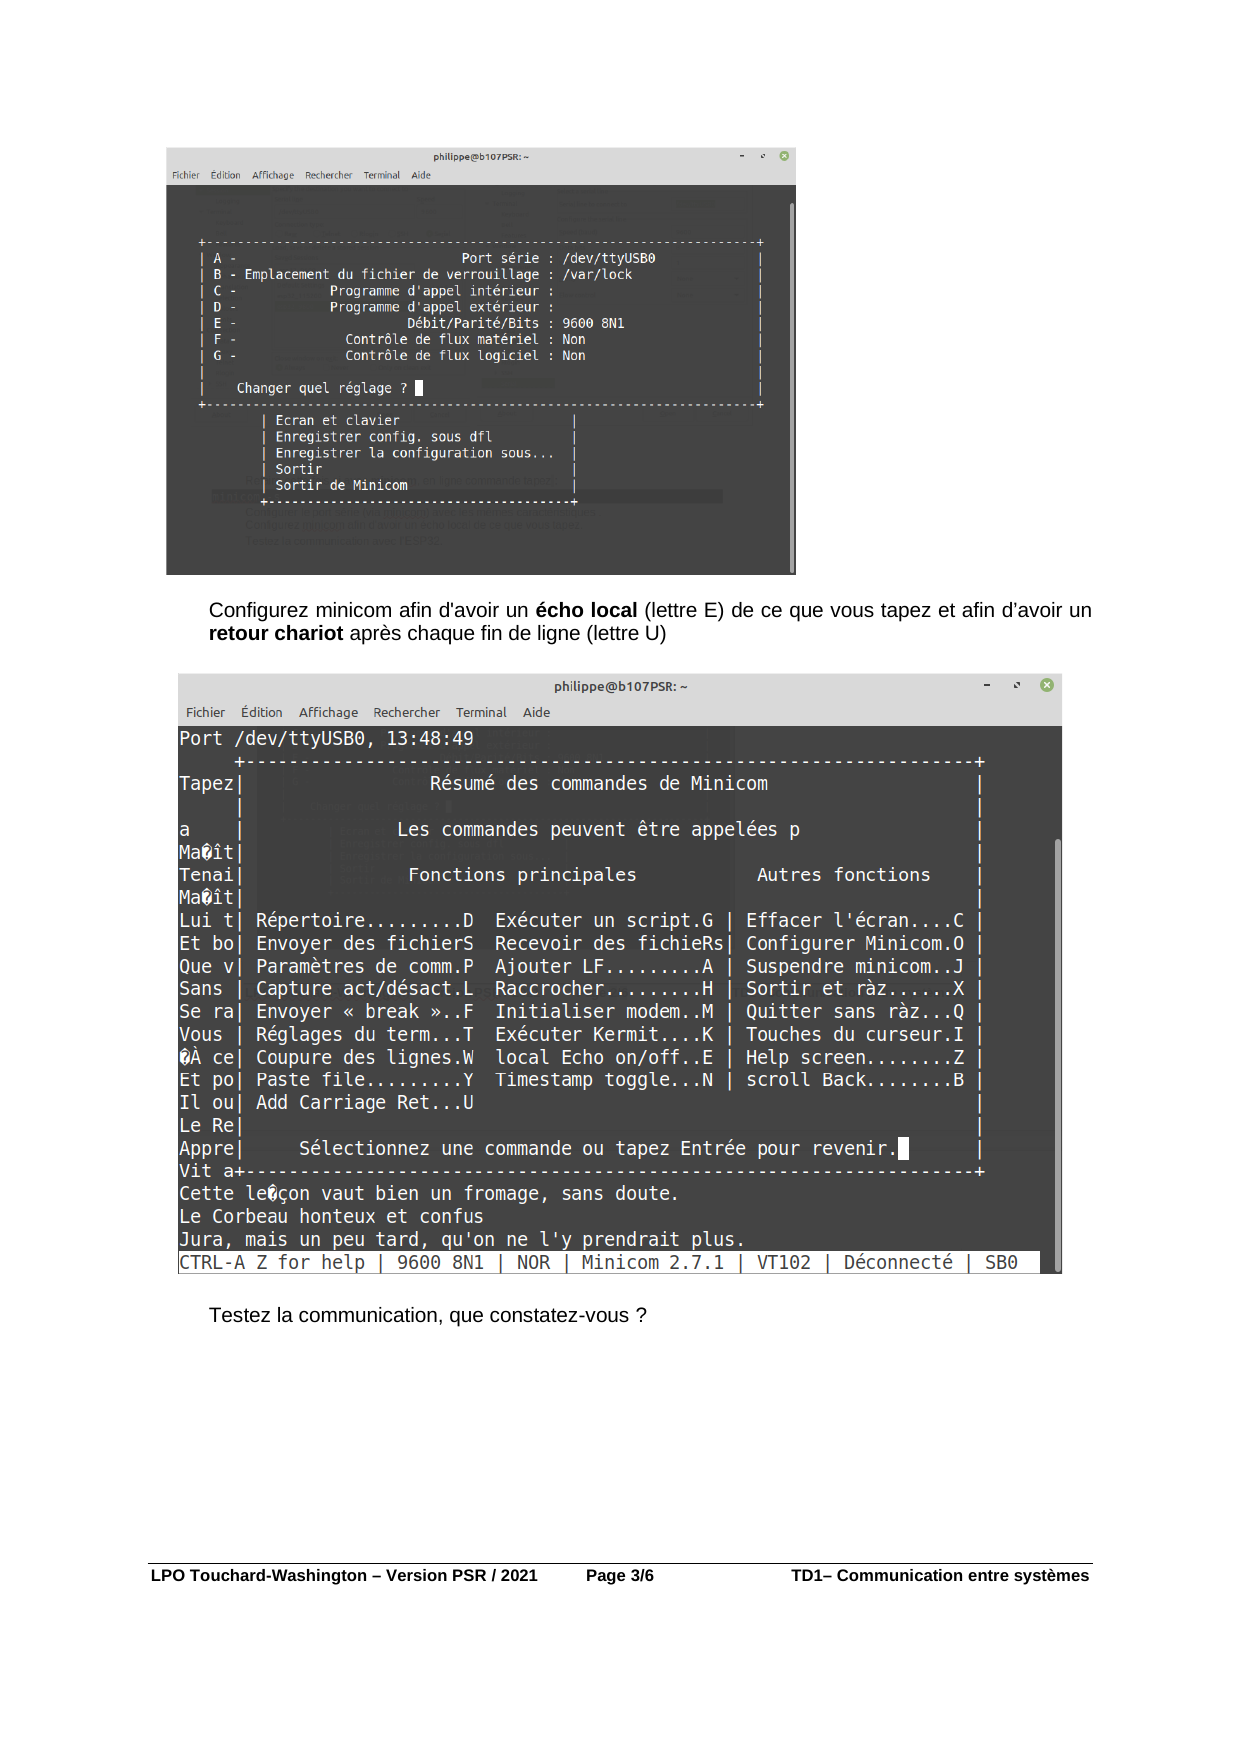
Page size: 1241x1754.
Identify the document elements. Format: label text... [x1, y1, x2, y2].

text Testez la communication, que constatez-vous ? [208, 1303, 1093, 1326]
picture [178, 673, 1063, 1274]
picture [166, 147, 796, 575]
text Configurez minicom afin d'avoir un écho local (lettre E) de ce que vous tapez et afin d’avoir un retour chariot après chaque fin de ligne (lettre U) [208, 148, 1093, 645]
